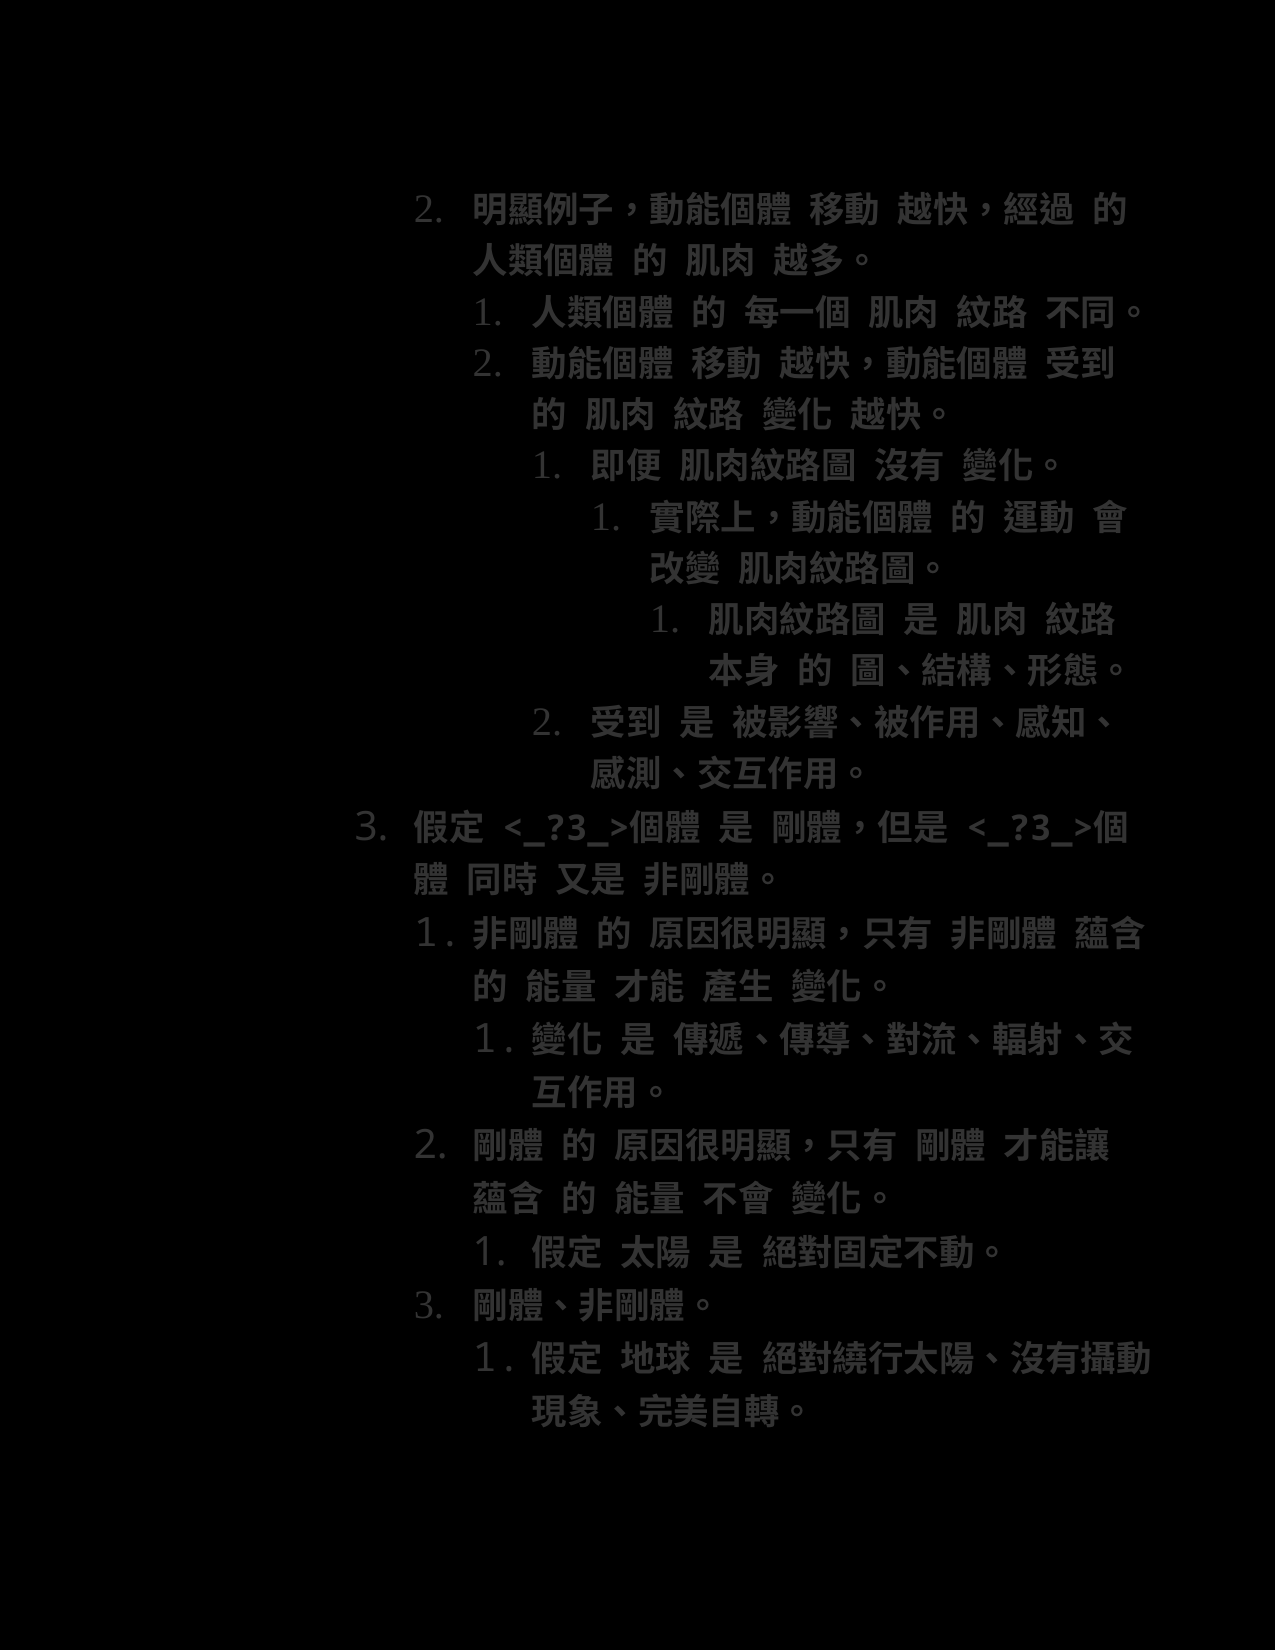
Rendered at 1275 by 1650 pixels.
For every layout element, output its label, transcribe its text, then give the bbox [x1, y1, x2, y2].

list 剛體、非剛體。 [413, 1277, 1157, 1328]
list 肌肉紋路圖 是 肌肉 紋路 本身 的 圖、結構、形態。 [649, 592, 1157, 694]
list 受到 是 被影響、被作用、感知、感測、交互作用。 [532, 694, 1157, 797]
list 非剛體 的 原因很明顯，只有 非剛體 蘊含 的 能量 才能 產生 變化。 [413, 903, 1157, 1009]
list 人類個體 的 每一個 肌肉 紋路 不同。 [472, 284, 1157, 335]
list 剛體 的 原因很明顯，只有 剛體 才能讓 蘊含 的 能量 不會 變化。 [413, 1116, 1157, 1222]
list 假定 太陽 是 絕對固定不動。 [472, 1222, 1157, 1277]
list 即便 肌肉紋路圖 沒有 變化。 [532, 438, 1157, 489]
list 實際上，動能個體 的 運動 會 改變 肌肉紋路圖。 [591, 489, 1157, 592]
list 明顯例子，動能個體 移動 越快，經過 的 人類個體 的 肌肉 越多。 [413, 182, 1157, 284]
list 假定 地球 是 絕對繞行太陽、沒有攝動現象、完美自轉。 [472, 1328, 1157, 1435]
list 動能個體 移動 越快，動能個體 受到 的 肌肉 紋路 變化 越快。 [472, 335, 1157, 438]
list 變化 是 傳遞、傳導、對流、輻射、交互作用。 [472, 1009, 1157, 1116]
list 假定 <_?3_>個體 是 剛體，但是 <_?3_>個體 同時 又是 非剛體。 [354, 797, 1157, 903]
